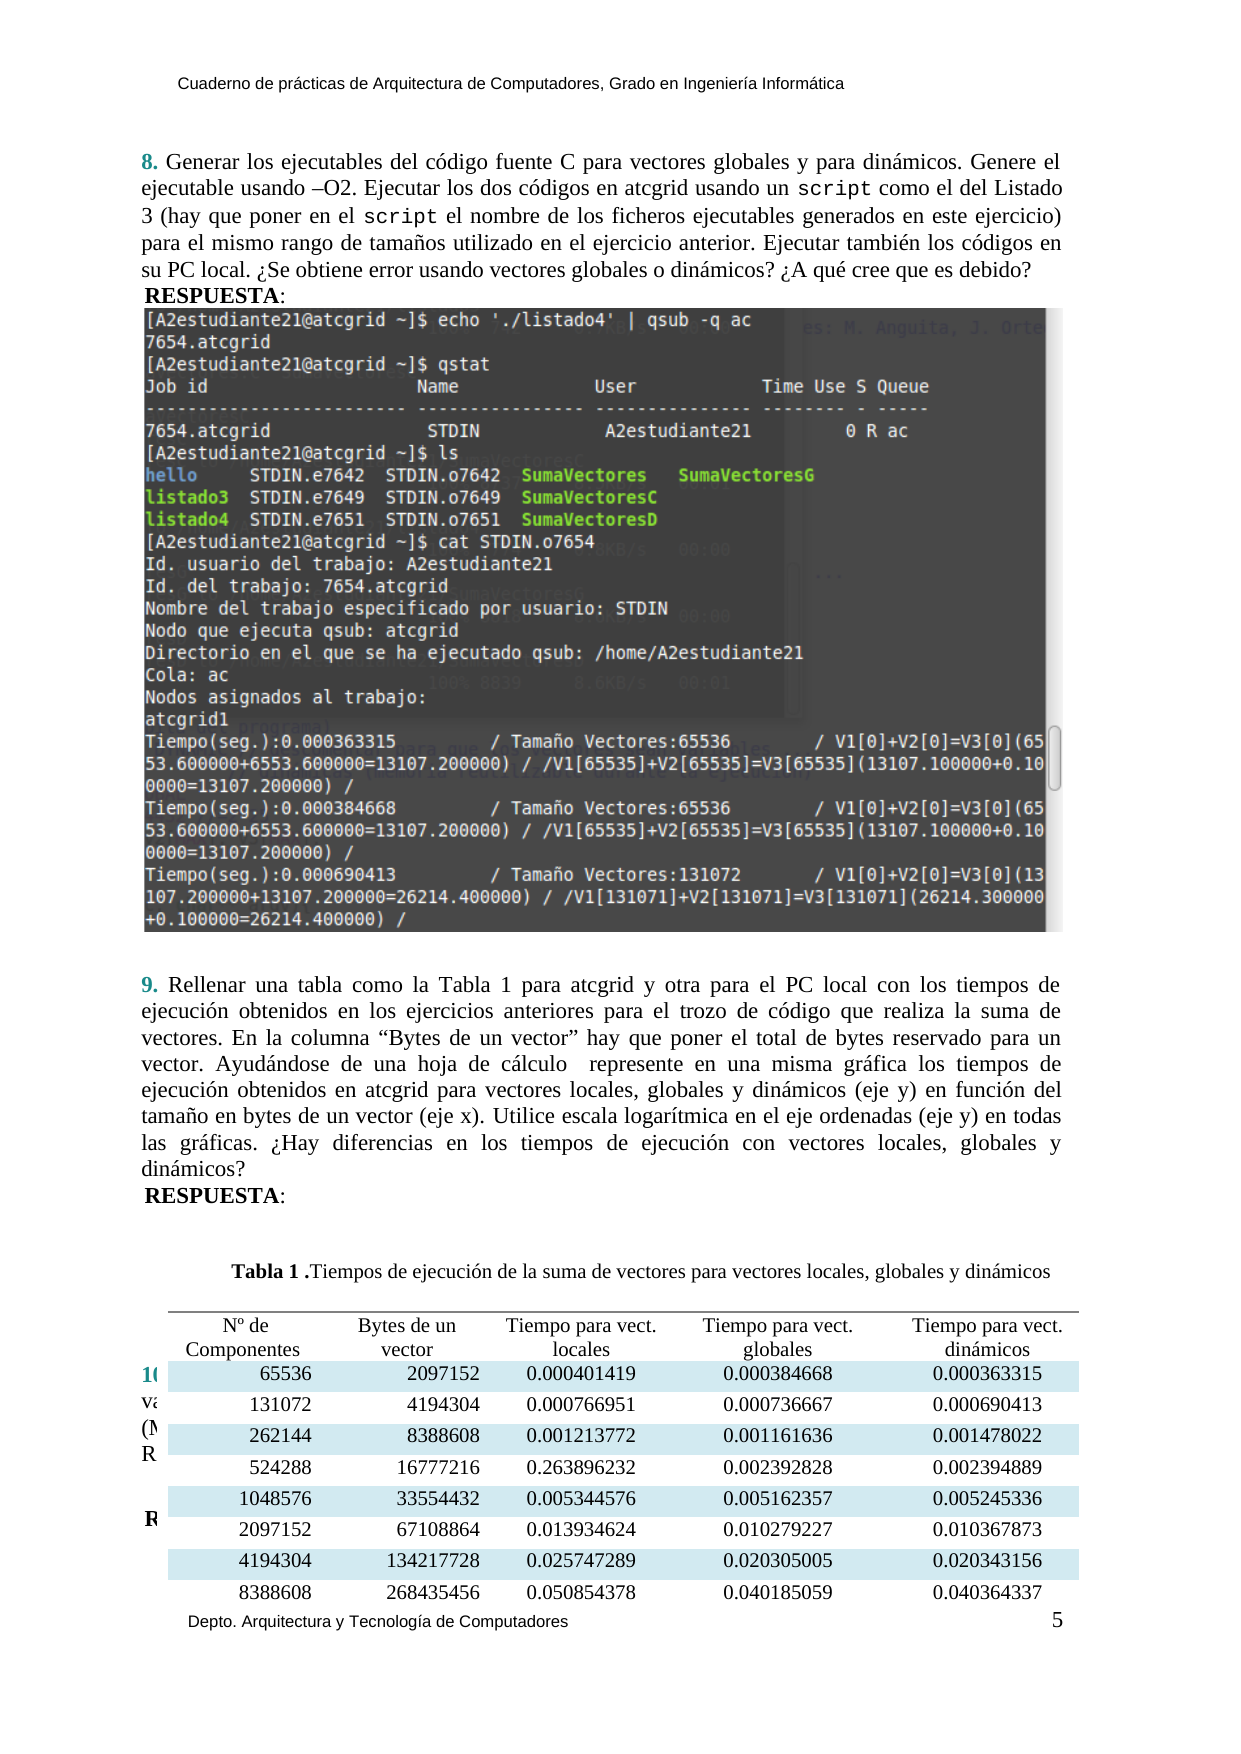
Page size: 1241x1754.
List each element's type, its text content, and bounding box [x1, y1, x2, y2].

table_cell 0.010279227 [671, 1517, 884, 1548]
table_cell 33554432 [323, 1486, 491, 1517]
table_header Nº de Componentes [168, 1313, 323, 1361]
table_cell 0.000736667 [671, 1392, 884, 1423]
table_header Tiempo para vect. locales [491, 1313, 671, 1361]
table_cell [145, 1284, 1091, 1322]
table_cell 2097152 [168, 1517, 323, 1548]
table_cell 131072 [168, 1392, 323, 1423]
table_cell 0.010367873 [884, 1517, 1079, 1548]
table_cell 0.000384668 [671, 1361, 884, 1392]
table_header Tiempo para vect. dinámicos [884, 1313, 1079, 1361]
table_cell 0.020305005 [671, 1549, 884, 1580]
table_cell 8388608 [168, 1580, 323, 1606]
table_cell 67108864 [323, 1517, 491, 1548]
table_cell 0.005245336 [884, 1486, 1079, 1517]
text RESPUESTA: [144, 1182, 1063, 1208]
table_cell 0.013934624 [491, 1517, 671, 1548]
table_cell 0.040364337 [884, 1580, 1079, 1606]
table_header Tiempos de ejecución de la suma de vectores para vectores locales, globales y dinámicos [145, 1234, 1091, 1283]
table_cell 0.001213772 [491, 1424, 671, 1455]
table_cell 65536 [168, 1361, 323, 1392]
list 8. Generar los ejecutables del código fuente C para vectores globales y para dinámicos. Genere el ejecutable usando –O2. Ejecutar los dos códigos en atcgrid usando un script como el del Listado 3 (hay que poner en el script el nombre de los ficheros ejecutables generados en este ejercicio) para el mismo rango de tamaños utilizado en el ejercicio anterior. Ejecutar también los códigos en su PC local. ¿Se obtiene error usando vectores globales o dinámicos? ¿A qué cree que es debido? [103, 148, 1063, 282]
table_cell 0.050854378 [491, 1580, 671, 1606]
picture [144, 308, 1063, 932]
table_cell 524288 [168, 1455, 323, 1486]
table_header Bytes de un vector [323, 1313, 491, 1361]
table_cell 0.002392828 [671, 1455, 884, 1486]
table_cell 8388608 [323, 1424, 491, 1455]
table_cell 4194304 [323, 1392, 491, 1423]
table_cell 0.263896232 [491, 1455, 671, 1486]
table_cell 0.000766951 [491, 1392, 671, 1423]
table_cell 134217728 [323, 1549, 491, 1580]
table_cell 0.025747289 [491, 1549, 671, 1580]
table_cell 262144 [168, 1424, 323, 1455]
table_cell 2097152 [323, 1361, 491, 1392]
table_cell 0.001161636 [671, 1424, 884, 1455]
text RESPUESTA: [144, 282, 1063, 308]
table_cell 0.020343156 [884, 1549, 1079, 1580]
table_cell 0.001478022 [884, 1424, 1079, 1455]
table_cell 268435456 [323, 1580, 491, 1606]
table_cell 0.000690413 [884, 1392, 1079, 1423]
text RESPUESTA: [144, 1512, 157, 1532]
table_cell 0.005162357 [671, 1486, 884, 1517]
table_cell 0.002394889 [884, 1455, 1079, 1486]
table_cell 0.005344576 [491, 1486, 671, 1517]
list 9. Rellenar una tabla como la Tabla 1 para atcgrid y otra para el PC local con los tiempos de ejecución obtenidos en los ejercicios anteriores para el trozo de código que realiza la suma de vectores. En la columna “Bytes de un vector” hay que poner el total de bytes reservado para un vector. Ayudándose de una hoja de cálculo represente en una misma gráfica los tiempos de ejecución obtenidos en atcgrid para vectores locales, globales y dinámicos (eje y) en función del tamaño en bytes de un vector (eje x). Utilice escala logarítmica en el eje ordenadas (eje y) en todas las gráficas. ¿Hay diferencias en los tiempos de ejecución con vectores locales, globales y dinámicos? [103, 971, 1063, 1182]
table_cell 4194304 [168, 1549, 323, 1580]
table_cell 16777216 [323, 1455, 491, 1486]
table_cell 0.040185059 [671, 1580, 884, 1606]
table_cell 1048576 [168, 1486, 323, 1517]
table_cell 0.000401419 [491, 1361, 671, 1392]
table_header Tiempo para vect. globales [671, 1313, 884, 1361]
table_cell 0.000363315 [884, 1361, 1079, 1392]
